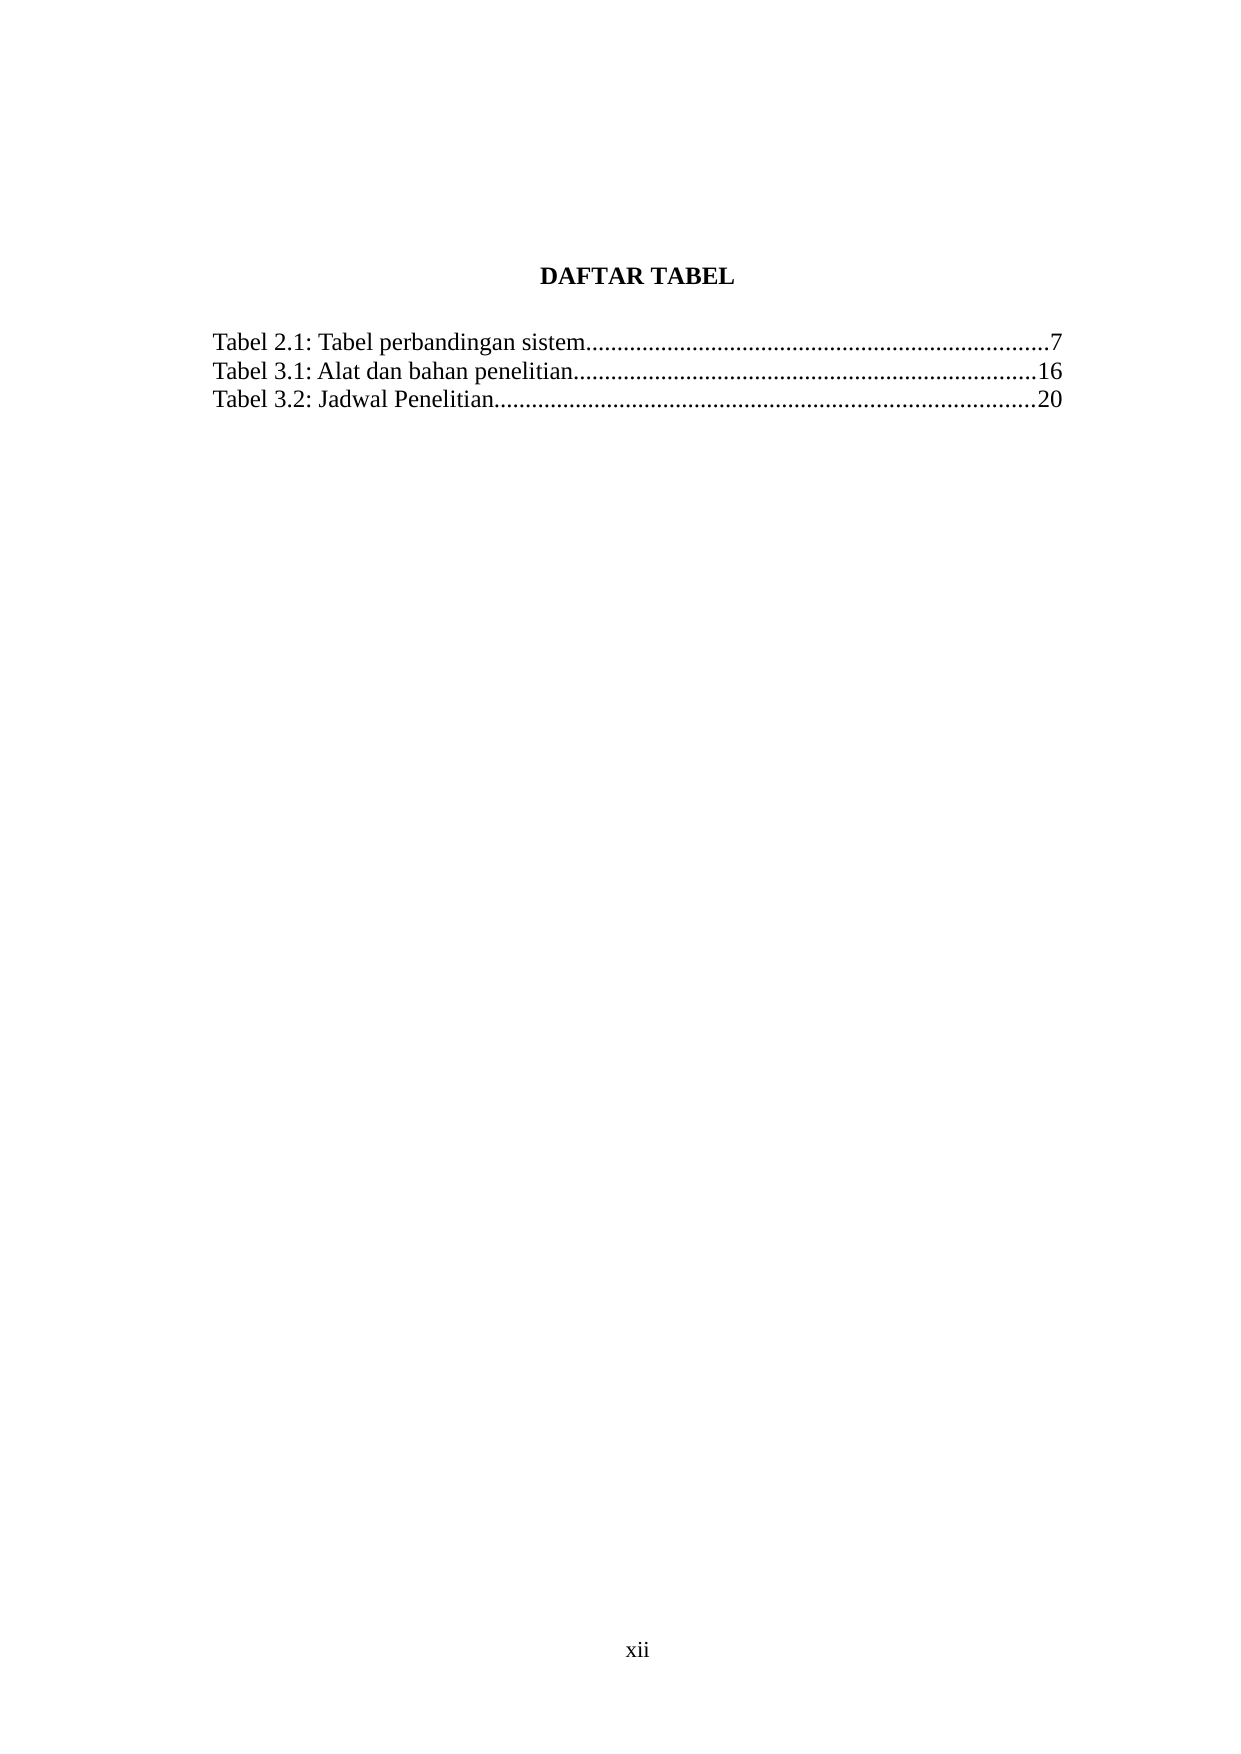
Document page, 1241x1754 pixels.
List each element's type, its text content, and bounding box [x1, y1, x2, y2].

subtitle DAFTAR TABEL [212, 261, 1062, 290]
text Tabel 3.2: Jadwal Penelitian 20 [212, 384, 1062, 413]
text Tabel 2.1: Tabel perbandingan sistem 7 [212, 327, 1062, 356]
text Tabel 3.1: Alat dan bahan penelitian 16 [212, 356, 1062, 384]
